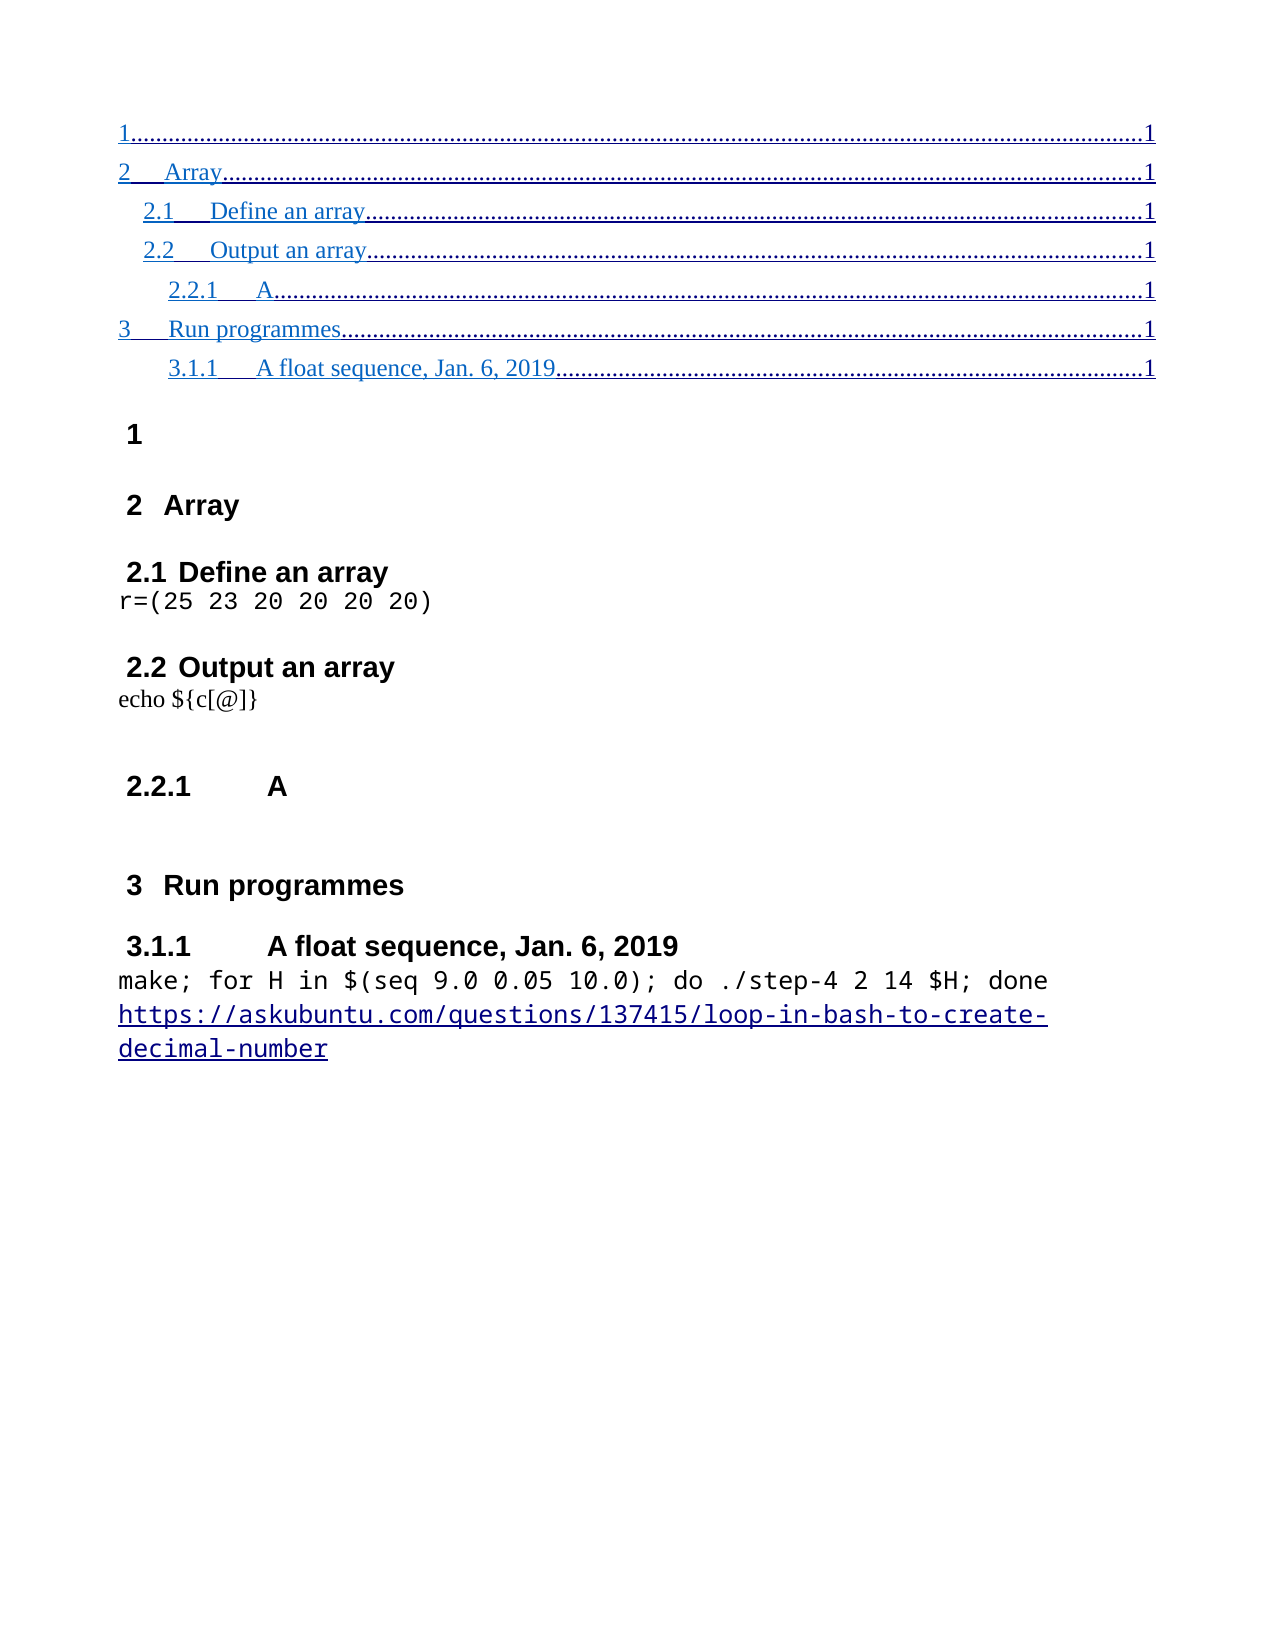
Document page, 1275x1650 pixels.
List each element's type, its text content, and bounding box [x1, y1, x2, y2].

text 2.2.1 A 1 [168, 275, 1157, 303]
text 2 Array 1 [118, 157, 1157, 186]
text make; for H in $(seq 9.0 0.05 10.0); do ./step-4 2 14 $H; done https://askubuntu.com/questions/137415/loop-in-bash-to-create-decimal-number [118, 962, 1157, 1065]
text r=(25 23 20 20 20 20) [118, 589, 1157, 617]
subtitle Output an array [118, 650, 1157, 684]
text echo ${c[@]} [118, 684, 1157, 741]
text 1 1 [118, 118, 1157, 147]
subtitle Run programmes [118, 868, 1157, 902]
subtitle Define an array [118, 555, 1157, 589]
subtitle A float sequence, Jan. 6, 2019 [118, 929, 1157, 962]
subtitle A [118, 768, 1157, 802]
text 2.1 Define an array 1 [143, 196, 1157, 225]
text 3.1.1 A float sequence, Jan. 6, 2019 1 [168, 353, 1157, 382]
text 3 Run programmes 1 [118, 314, 1157, 343]
text 2.2 Output an array 1 [143, 236, 1157, 264]
subtitle Array [118, 488, 1157, 522]
